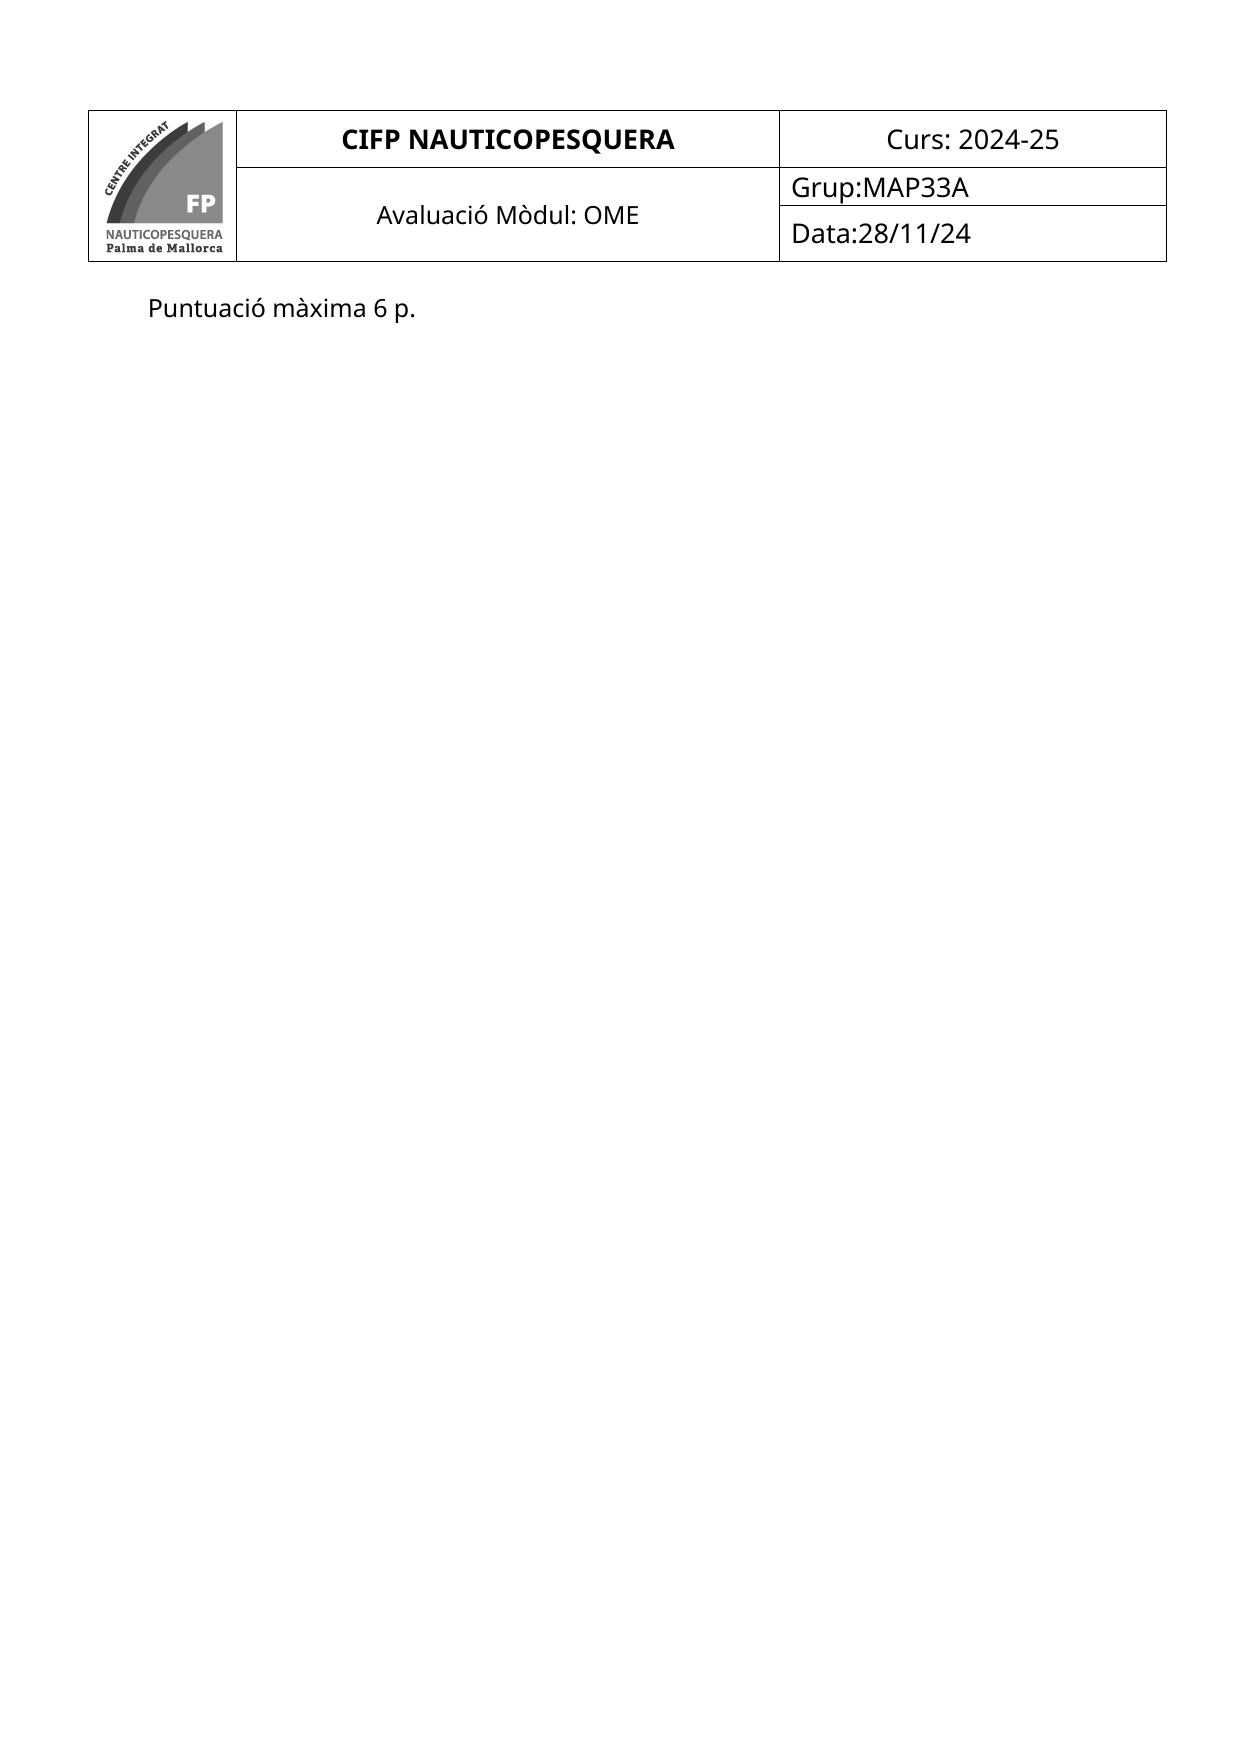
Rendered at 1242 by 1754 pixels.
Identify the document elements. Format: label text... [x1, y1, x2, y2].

picture [100, 111, 229, 260]
text Puntuació màxima 6 p. [148, 290, 1094, 324]
